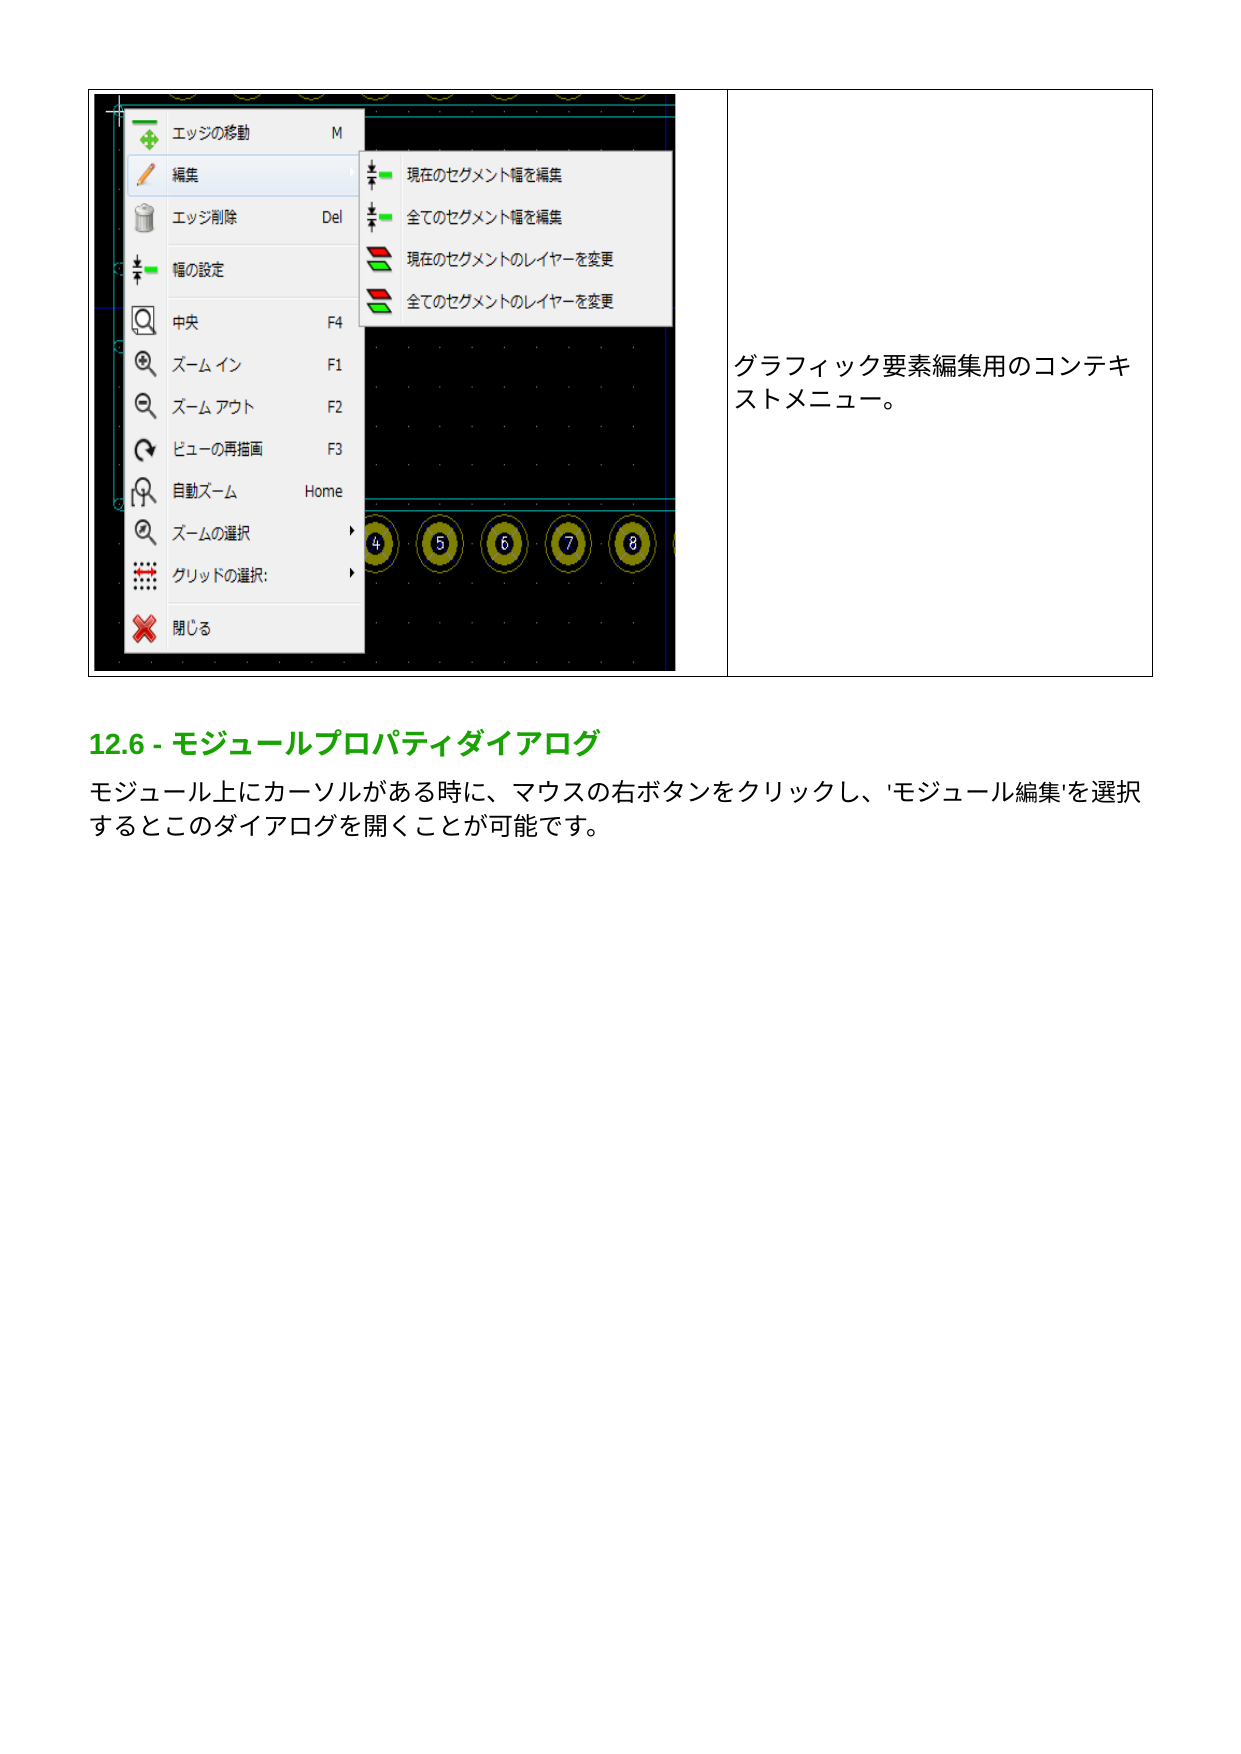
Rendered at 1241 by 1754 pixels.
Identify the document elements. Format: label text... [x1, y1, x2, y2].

text モジュール上にカーソルがある時に、マウスの右ボタンをクリックし、'モジュール編集'を選択するとこのダイアログを開くことが可能です。 [88, 775, 1152, 843]
table_cell グラフィック要素編集用のコンテキストメニュー。 [728, 90, 1152, 676]
picture [94, 94, 676, 671]
subtitle モジュールプロパティダイアログ [88, 723, 1152, 763]
table_cell [89, 90, 727, 676]
